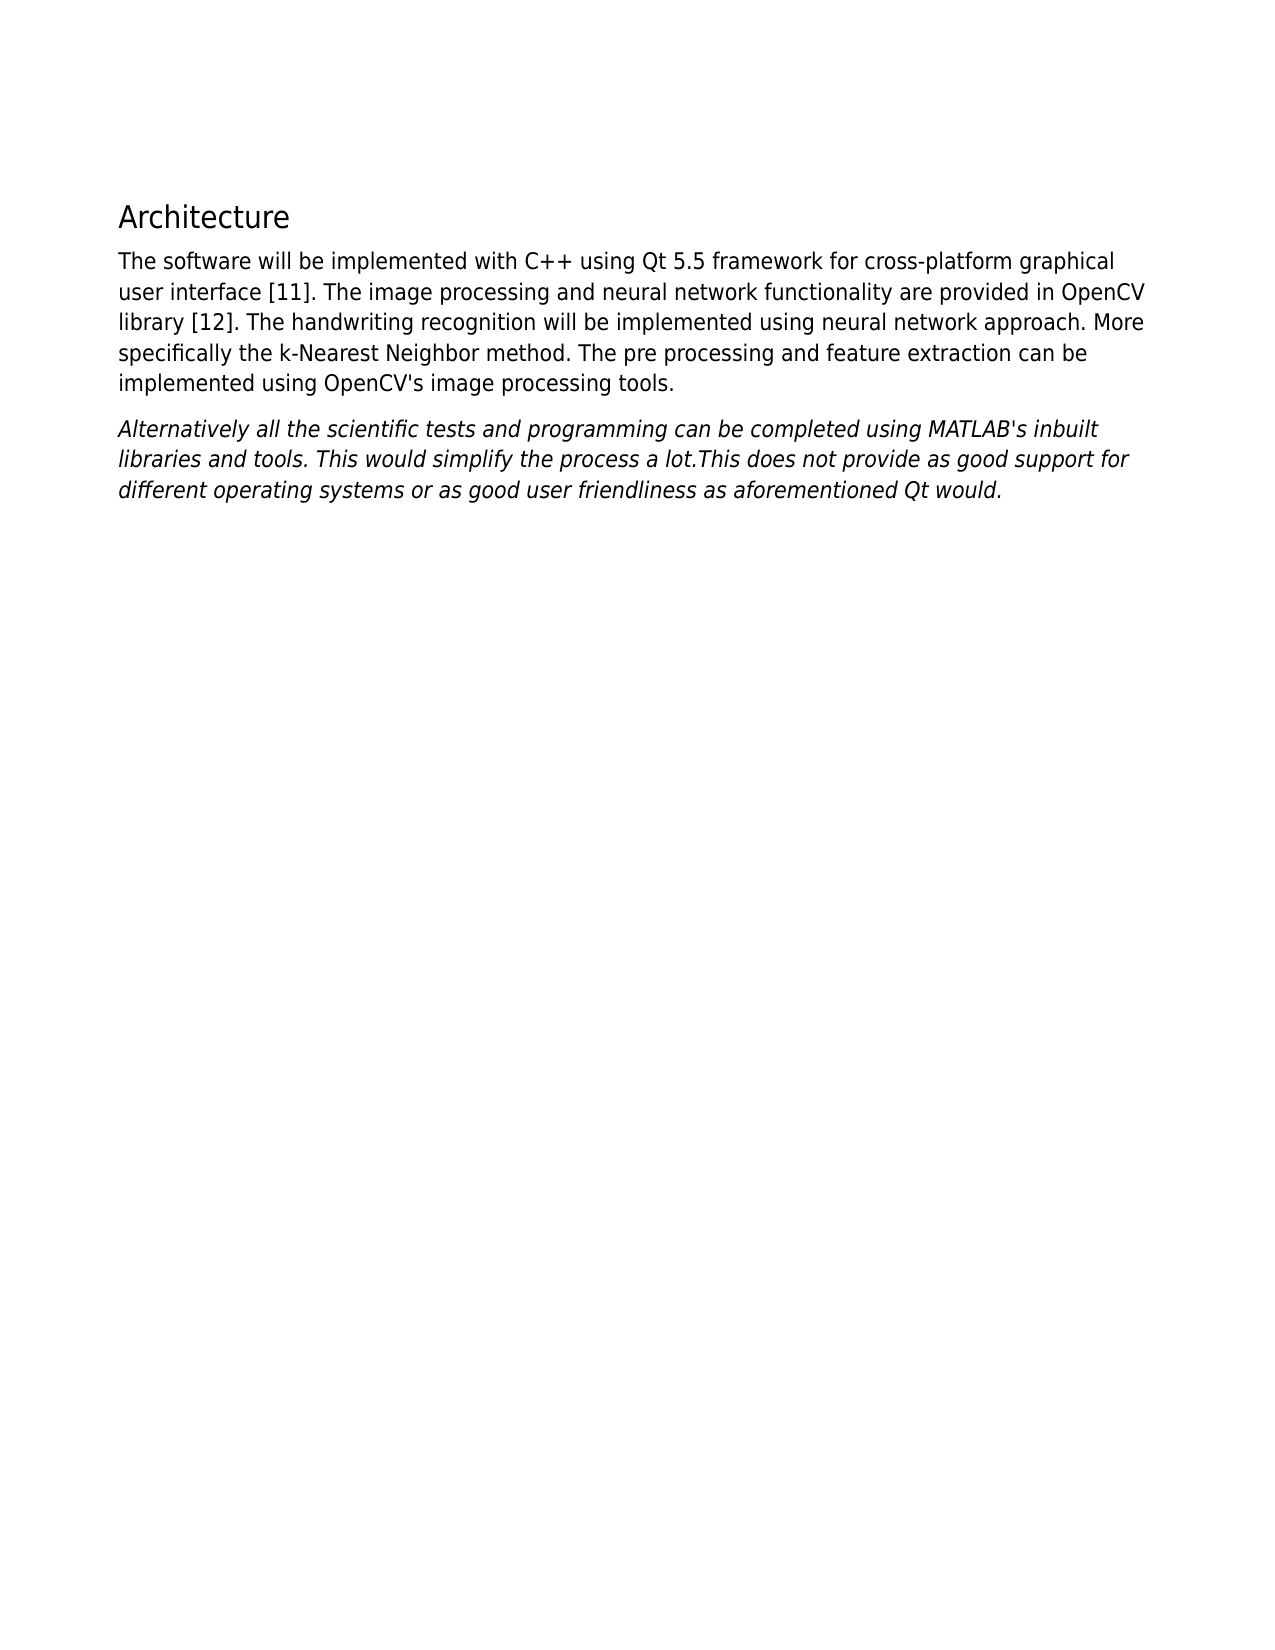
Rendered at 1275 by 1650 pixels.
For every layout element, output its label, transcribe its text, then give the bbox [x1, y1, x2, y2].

text The software will be implemented with C++ using Qt 5.5 framework for cross-platform graphical user interface [11]⁠. The image processing and neural network functionality are provided in OpenCV library [12]⁠. The handwriting recognition will be implemented using neural network approach. More specifically the k-Nearest Neighbor method. The pre processing and feature extraction can be implemented using OpenCV's image processing tools. [118, 248, 1157, 397]
subtitle Architecture [118, 199, 1157, 236]
text Alternatively all the scientific tests and programming can be completed using MATLAB's inbuilt libraries and tools. This would simplify the process a lot.This does not provide as good support for different operating systems or as good user friendliness as aforementioned Qt would. [118, 416, 1157, 504]
